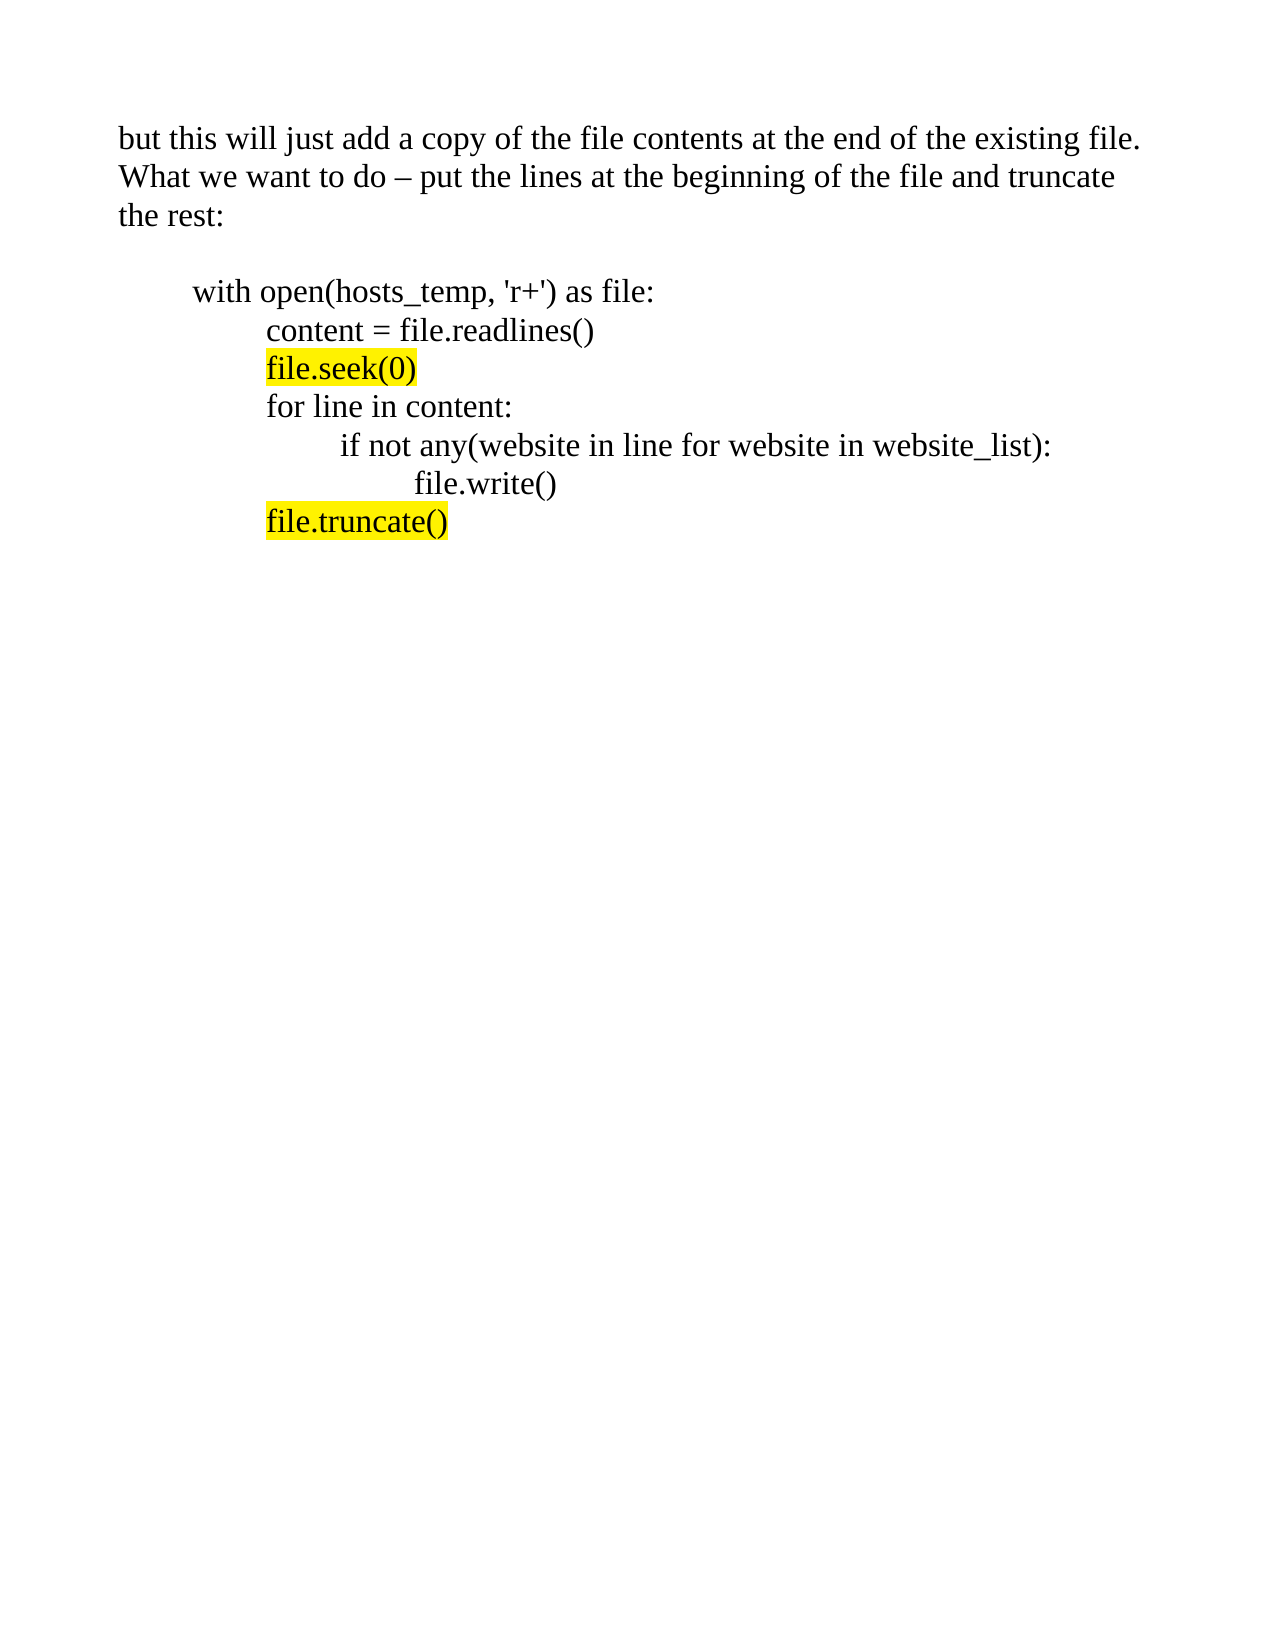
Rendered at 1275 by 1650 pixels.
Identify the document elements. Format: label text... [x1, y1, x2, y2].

text with open(hosts_temp, 'r+') as file: [118, 271, 1157, 310]
text if not any(website in line for website in website_list): [118, 425, 1157, 463]
text for line in content: [118, 386, 1157, 425]
text but this will just add a copy of the file contents at the end of the existing file. What we want to do – put the lines at the beginning of the file and truncate the rest: [118, 118, 1157, 233]
text file.write() [118, 463, 1157, 501]
text file.truncate() [118, 501, 1157, 540]
text file.seek(0) [118, 348, 1157, 386]
text content = file.readlines() [118, 310, 1157, 348]
